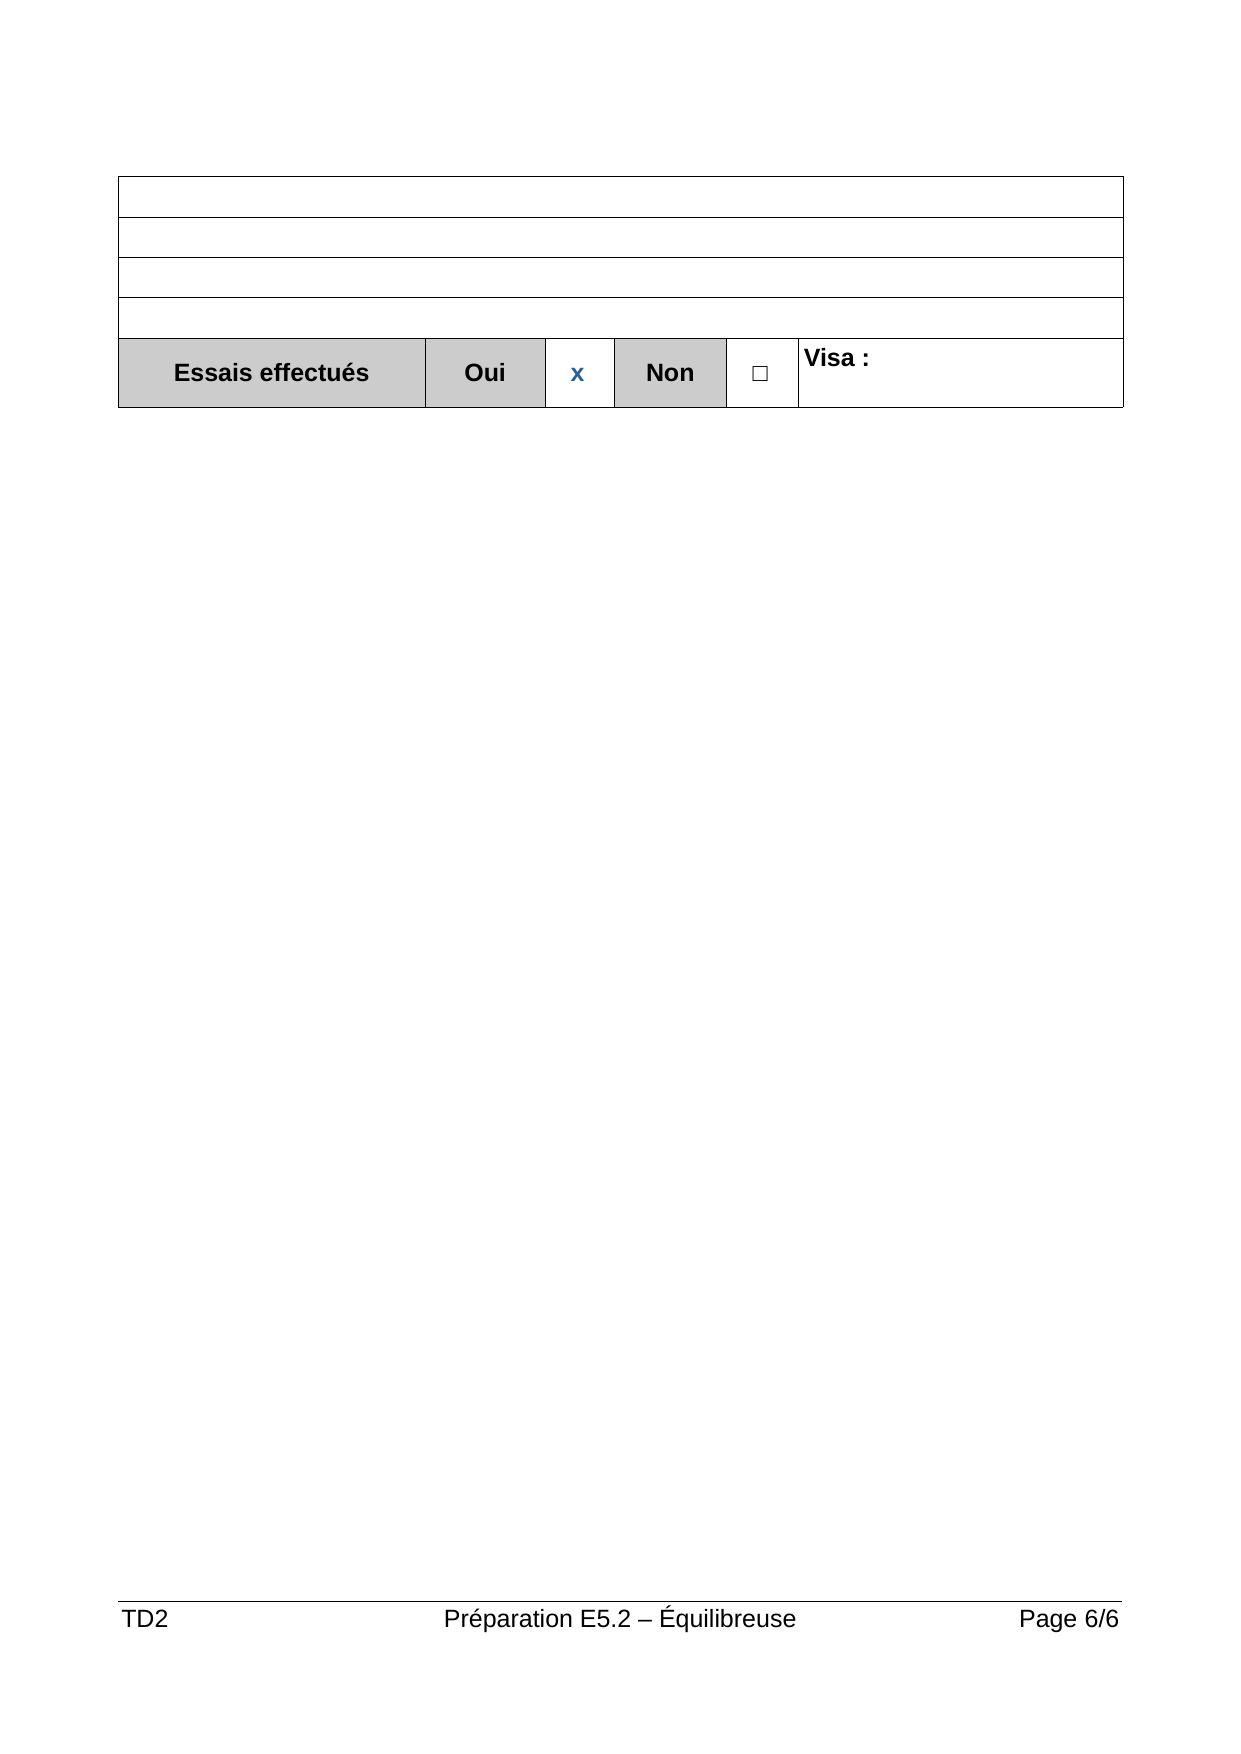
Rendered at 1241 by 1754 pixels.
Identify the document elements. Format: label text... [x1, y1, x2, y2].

table_cell x [546, 339, 614, 407]
table_cell [119, 258, 1123, 297]
table_cell [119, 218, 1123, 257]
table_cell Non [615, 339, 726, 407]
table_cell □ [727, 339, 798, 407]
table_cell Essais effectués [119, 339, 425, 407]
table_cell [119, 177, 1123, 217]
table_cell Visa : [799, 339, 1123, 407]
table_cell Oui [426, 339, 545, 407]
table_cell [119, 298, 1123, 338]
